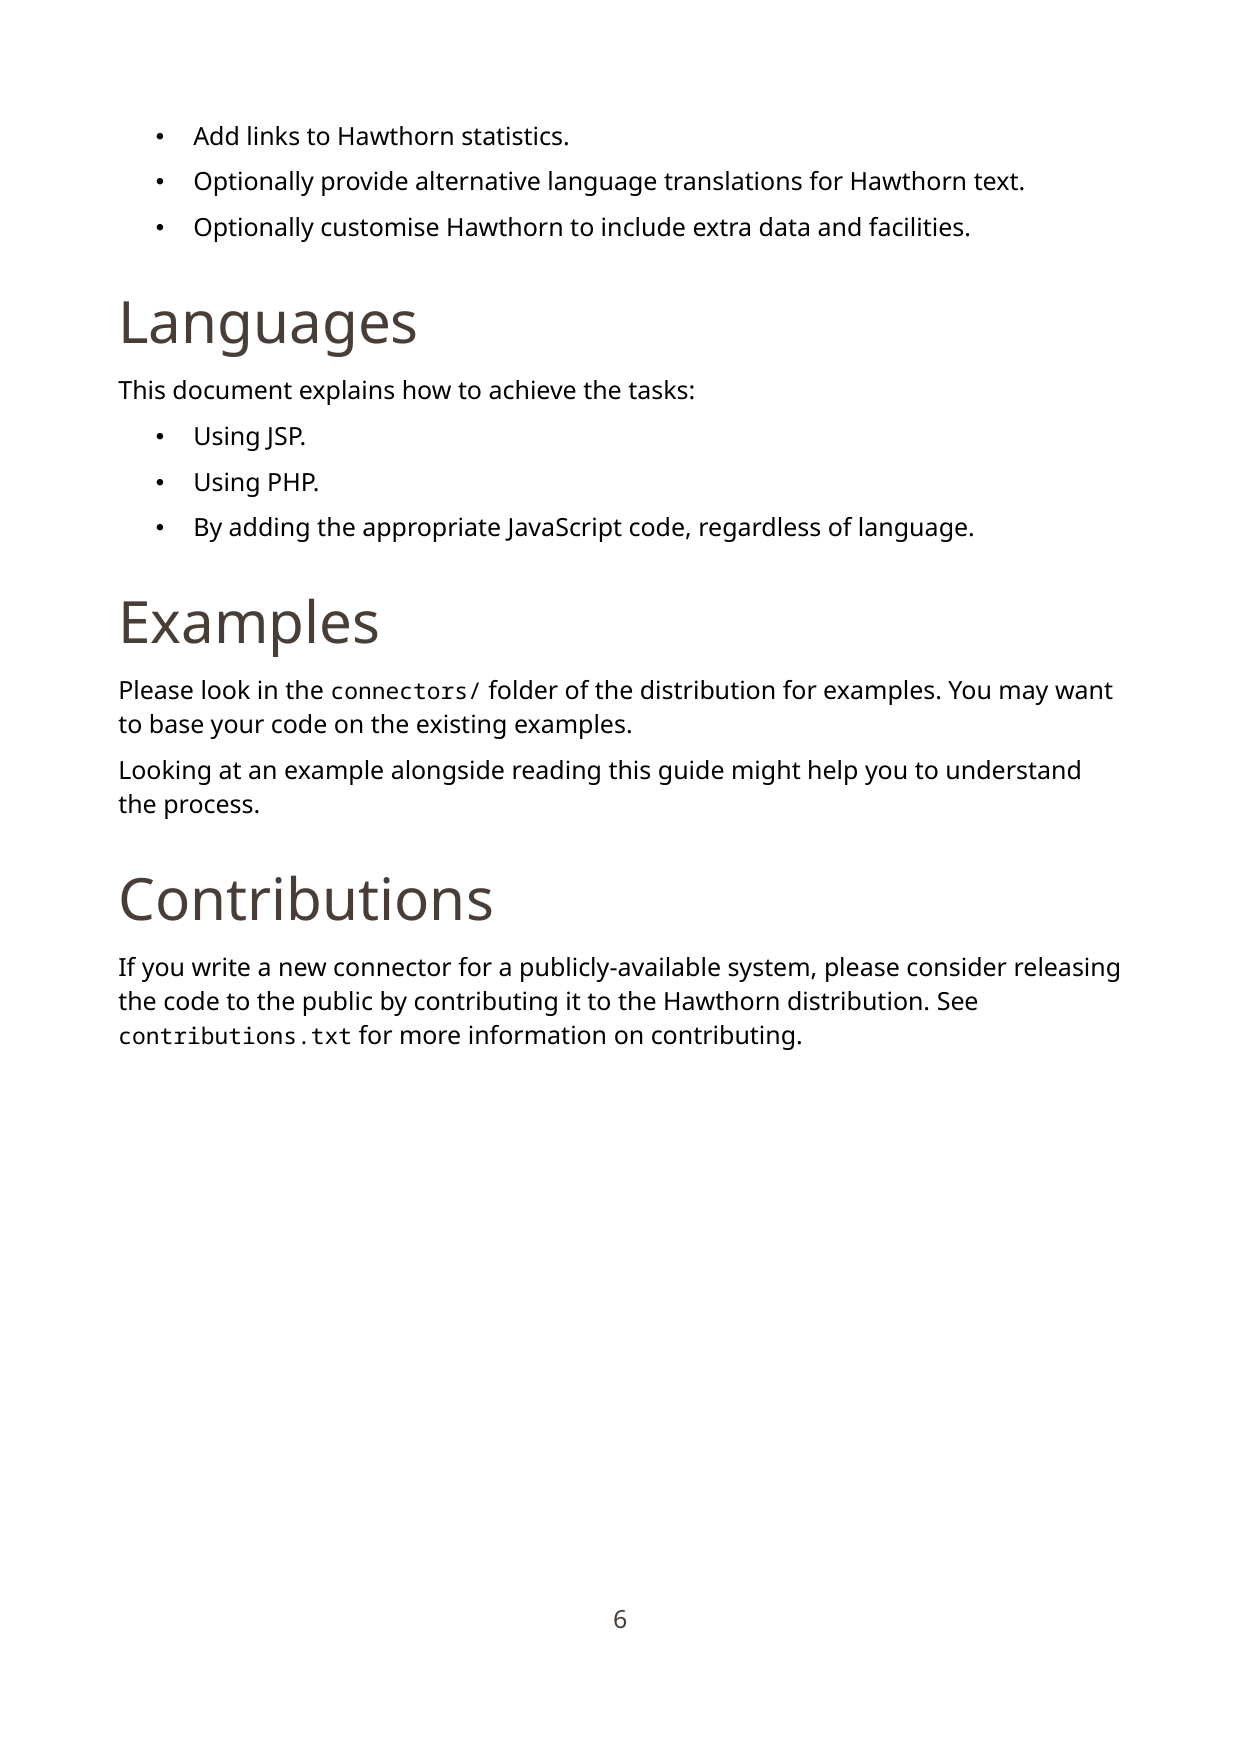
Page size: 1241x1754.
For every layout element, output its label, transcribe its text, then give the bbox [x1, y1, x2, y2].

list Using JSP. [156, 418, 1122, 452]
subtitle Examples [118, 581, 1122, 660]
list Optionally customise Hawthorn to include extra data and facilities. [156, 210, 1122, 244]
text If you write a new connector for a publicly-available system, please consider releasing the code to the public by contributing it to the Hawthorn distribution. See contributions.txt for more information on contributing. [118, 950, 1122, 1052]
subtitle Languages [118, 281, 1122, 360]
text This document explains how to achieve the tasks: [118, 373, 1122, 407]
list Using PHP. [156, 464, 1122, 498]
list By adding the appropriate JavaScript code, regardless of language. [156, 510, 1122, 544]
subtitle Contributions [118, 858, 1122, 937]
text Please look in the connectors/ folder of the distribution for examples. You may want to base your code on the existing examples. [118, 673, 1122, 741]
list Add links to Hawthorn statistics. [156, 118, 1122, 152]
list Optionally provide alternative language translations for Hawthorn text. [156, 164, 1122, 198]
text Looking at an example alongside reading this guide might help you to understand the process. [118, 753, 1122, 821]
